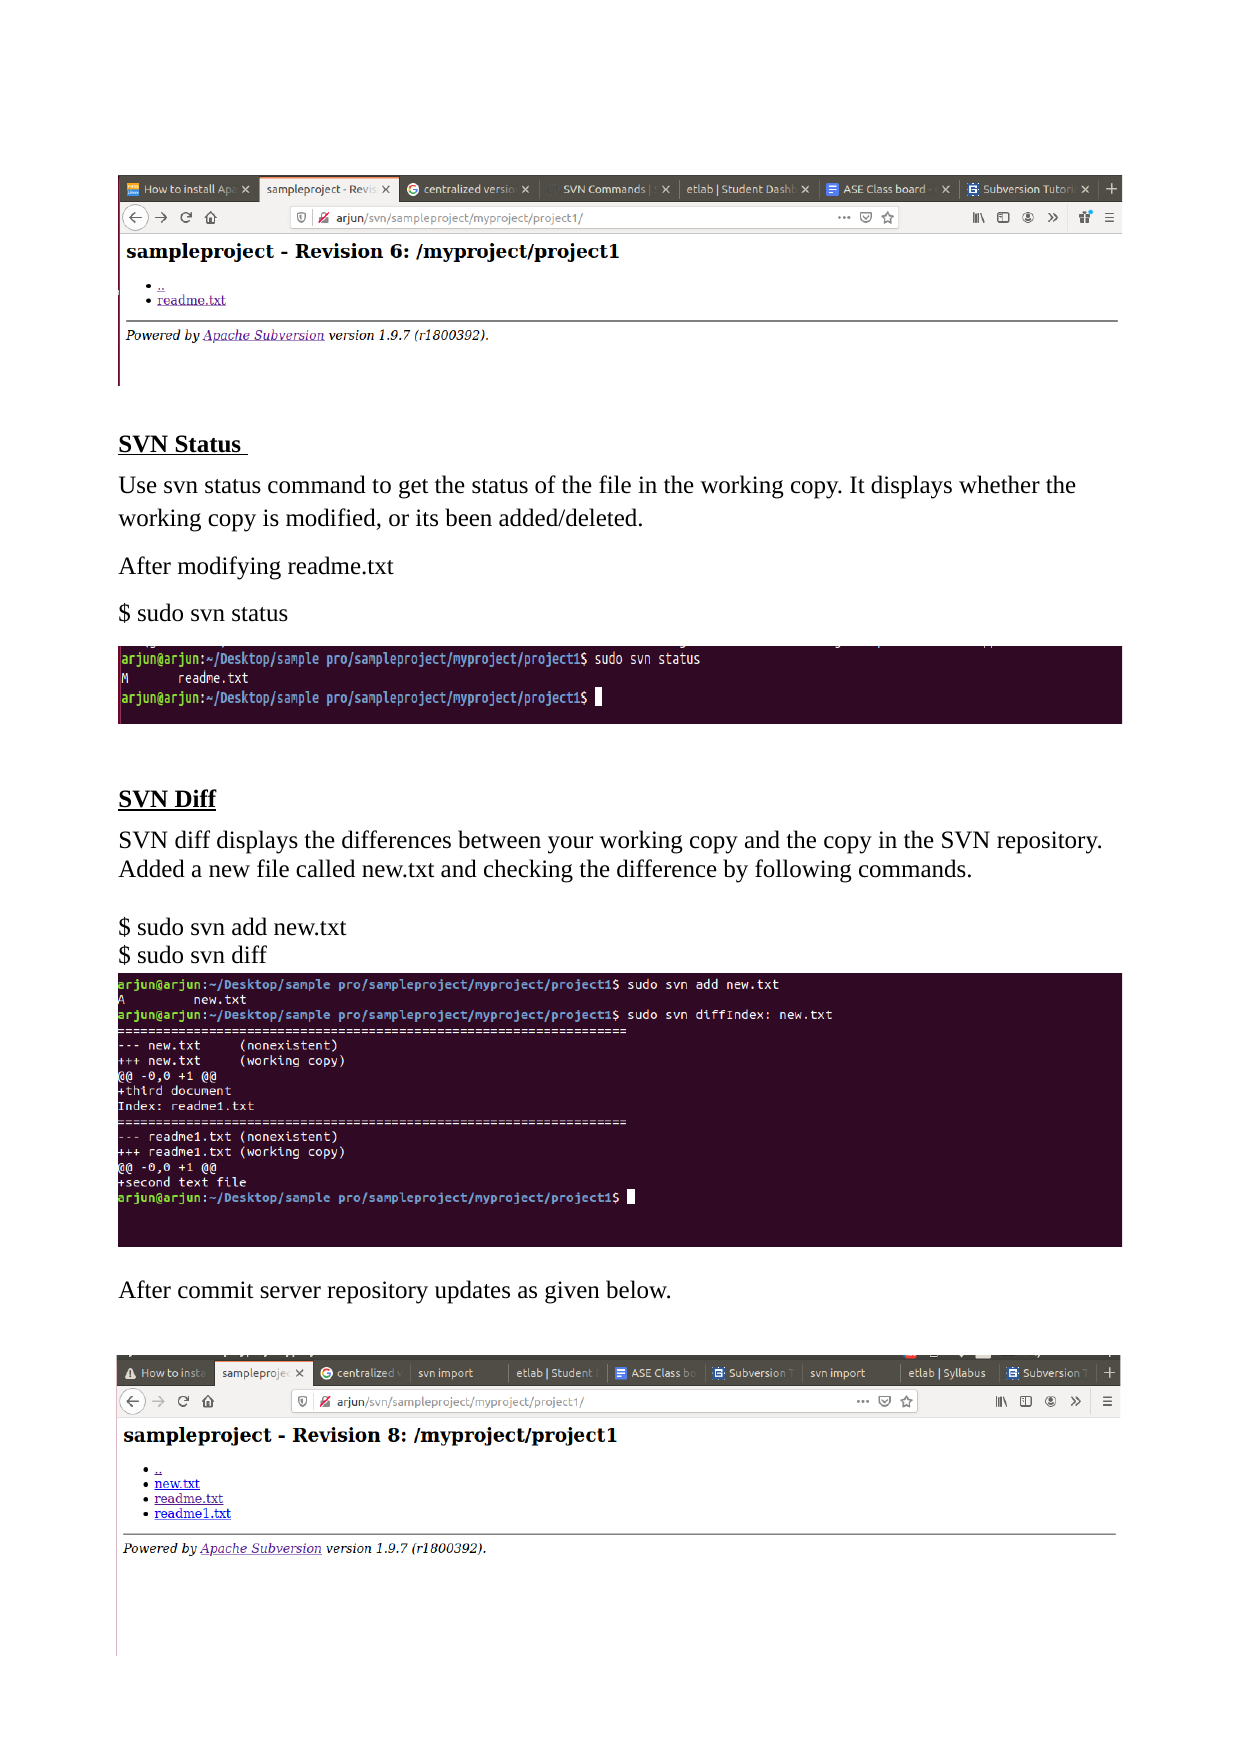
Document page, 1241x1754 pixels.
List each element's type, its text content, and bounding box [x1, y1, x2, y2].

subtitle SVN Diff [118, 784, 1122, 813]
text $ sudo svn add new.txt [118, 912, 1122, 941]
picture [118, 646, 1123, 724]
picture [118, 973, 1123, 1247]
subtitle SVN Status [118, 429, 1122, 458]
text Added a new file called new.txt and checking the difference by following commands. [118, 854, 1122, 883]
text $ sudo svn status [118, 598, 1122, 627]
picture [118, 175, 1123, 386]
picture [116, 1355, 1121, 1656]
text $ sudo svn diff [118, 941, 1122, 969]
text Use svn status command to get the status of the file in the working copy. It displays whether the working copy is modified, or its been added/deleted. [118, 470, 1122, 532]
text SVN diff displays the differences between your working copy and the copy in the SVN repository. [118, 826, 1122, 854]
text After commit server repository updates as given below. [118, 1275, 1122, 1304]
text After modifying readme.txt [118, 551, 1122, 579]
